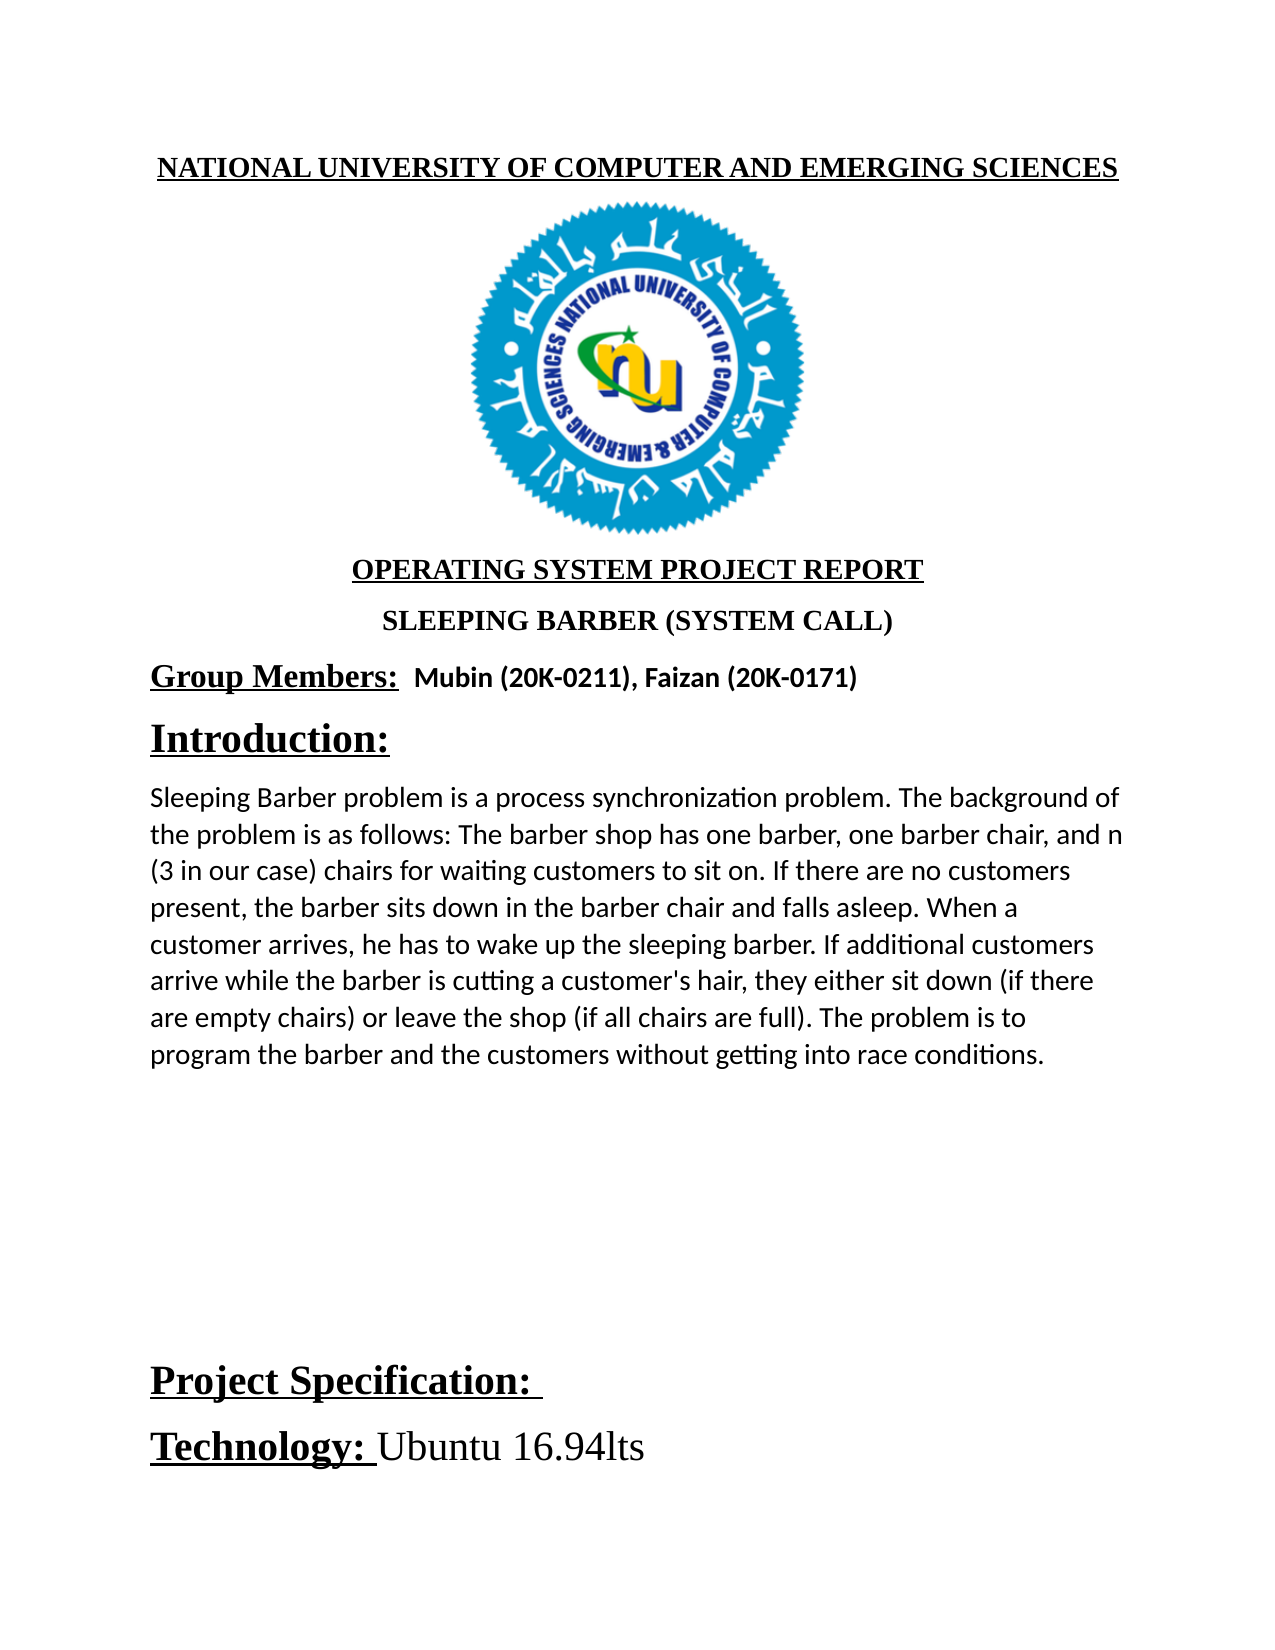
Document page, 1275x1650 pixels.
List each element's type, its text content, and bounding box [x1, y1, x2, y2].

text SLEEPING BARBER (SYSTEM CALL) [150, 603, 1125, 637]
text NATIONAL UNIVERSITY OF COMPUTER AND EMERGING SCIENCES [150, 150, 1125, 183]
text Sleeping Barber problem is a process synchronization problem. The background of the problem is as follows: The barber shop has one barber, one barber chair, and n (3 in our case) chairs for waiting customers to sit on. If there are no customers present, the barber sits down in the barber chair and falls asleep. When a customer arrives, he has to wake up the sleeping barber. If additional customers arrive while the barber is cutting a customer's hair, they either sit down (if there are empty chairs) or leave the shop (if all chairs are full). The problem is to program the barber and the customers without getting into race conditions. [150, 779, 1125, 1071]
text OPERATING SYSTEM PROJECT REPORT [150, 552, 1125, 586]
text Project Specification: [150, 1356, 1125, 1404]
text Introduction: [150, 713, 1125, 761]
text Group Members: Mubin (20K-0211), Faizan (20K-0171) [150, 655, 1125, 695]
text Technology: Ubuntu 16.94lts [150, 1422, 1125, 1470]
